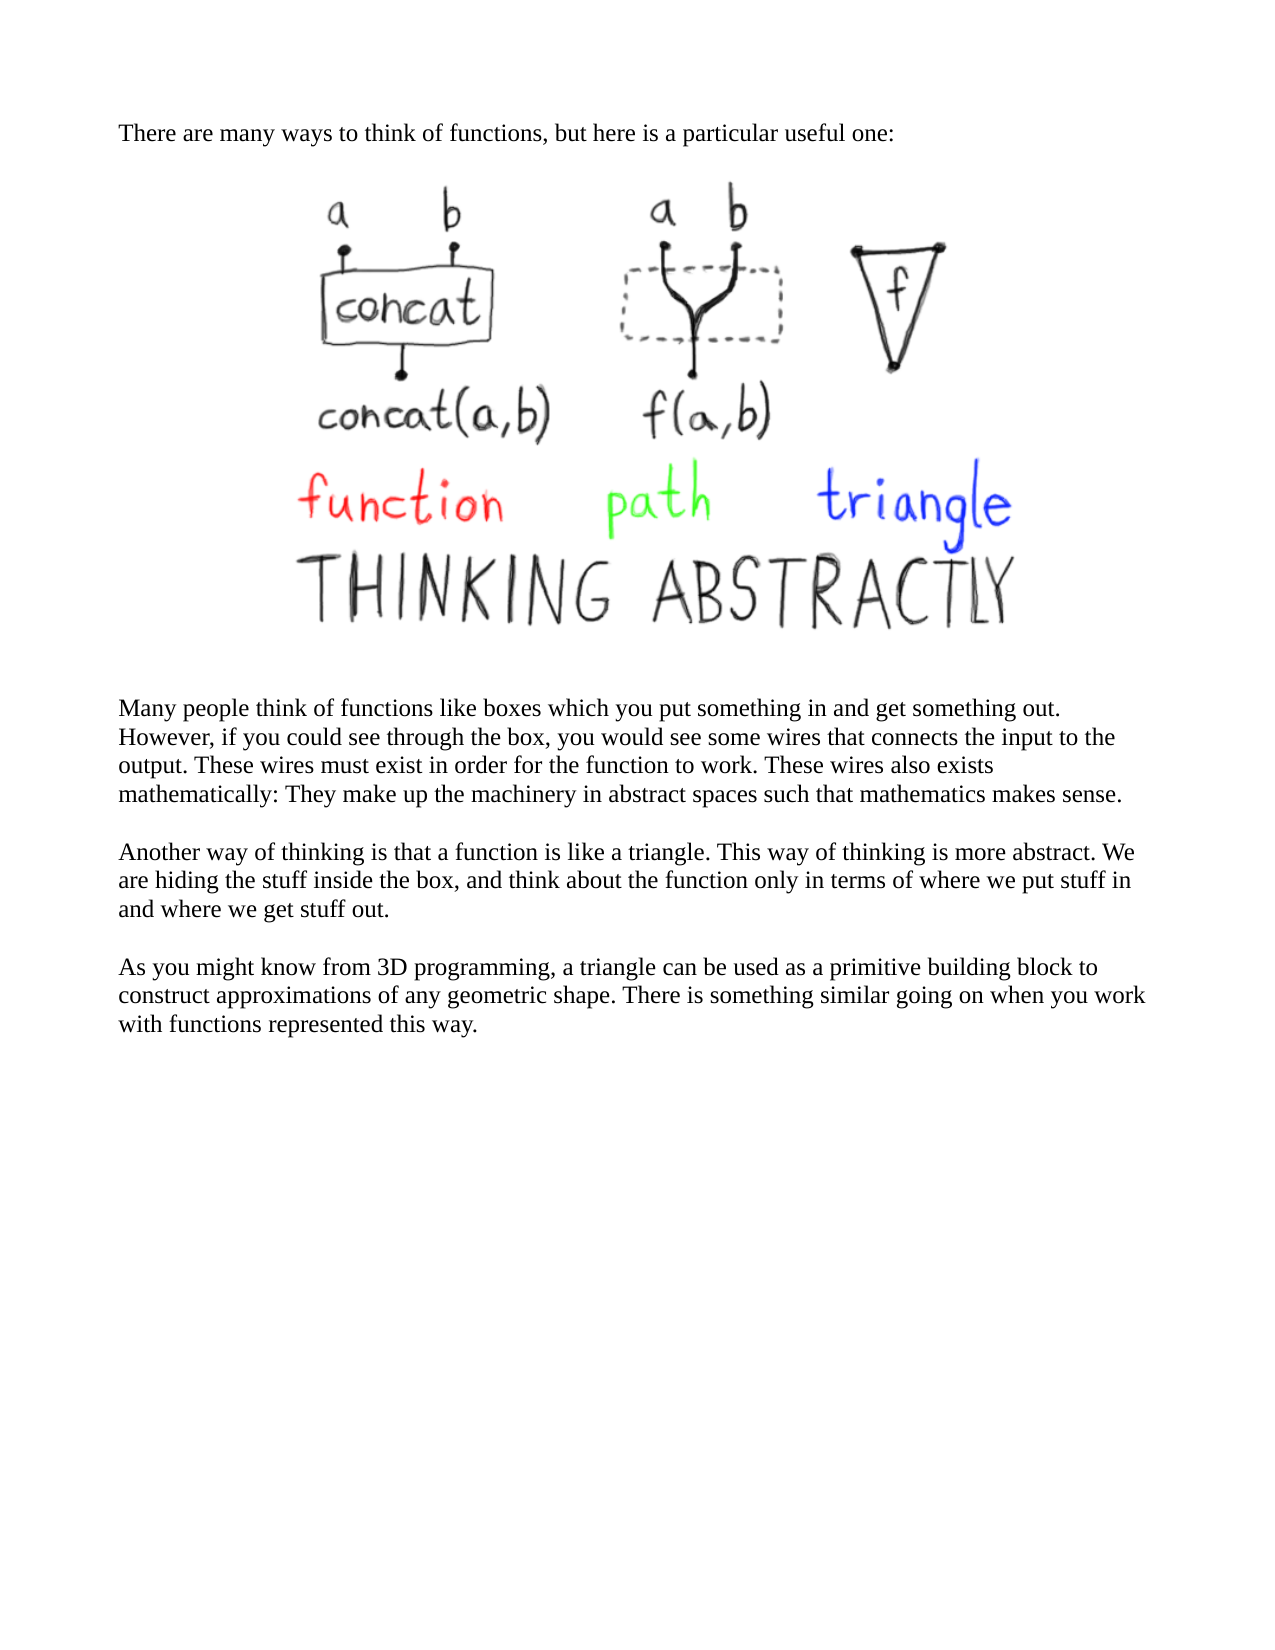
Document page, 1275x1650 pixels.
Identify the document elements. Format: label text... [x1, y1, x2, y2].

text There are many ways to think of functions, but here is a particular useful one: [118, 118, 1157, 147]
text As you might know from 3D programming, a triangle can be used as a primitive building block to construct approximations of any geometric shape. There is something similar going on when you work with functions represented this way. [118, 952, 1157, 1038]
text Many people think of functions like boxes which you put something in and get something out. However, if you could see through the box, you would see some wires that connects the input to the output. These wires must exist in order for the function to work. These wires also exists mathematically: They make up the machinery in abstract spaces such that mathematics makes sense. [118, 693, 1157, 808]
picture [259, 175, 1016, 648]
text Another way of thinking is that a function is like a triangle. This way of thinking is more abstract. We are hiding the stuff inside the box, and think about the function only in terms of where we put stuff in and where we get stuff out. [118, 837, 1157, 923]
